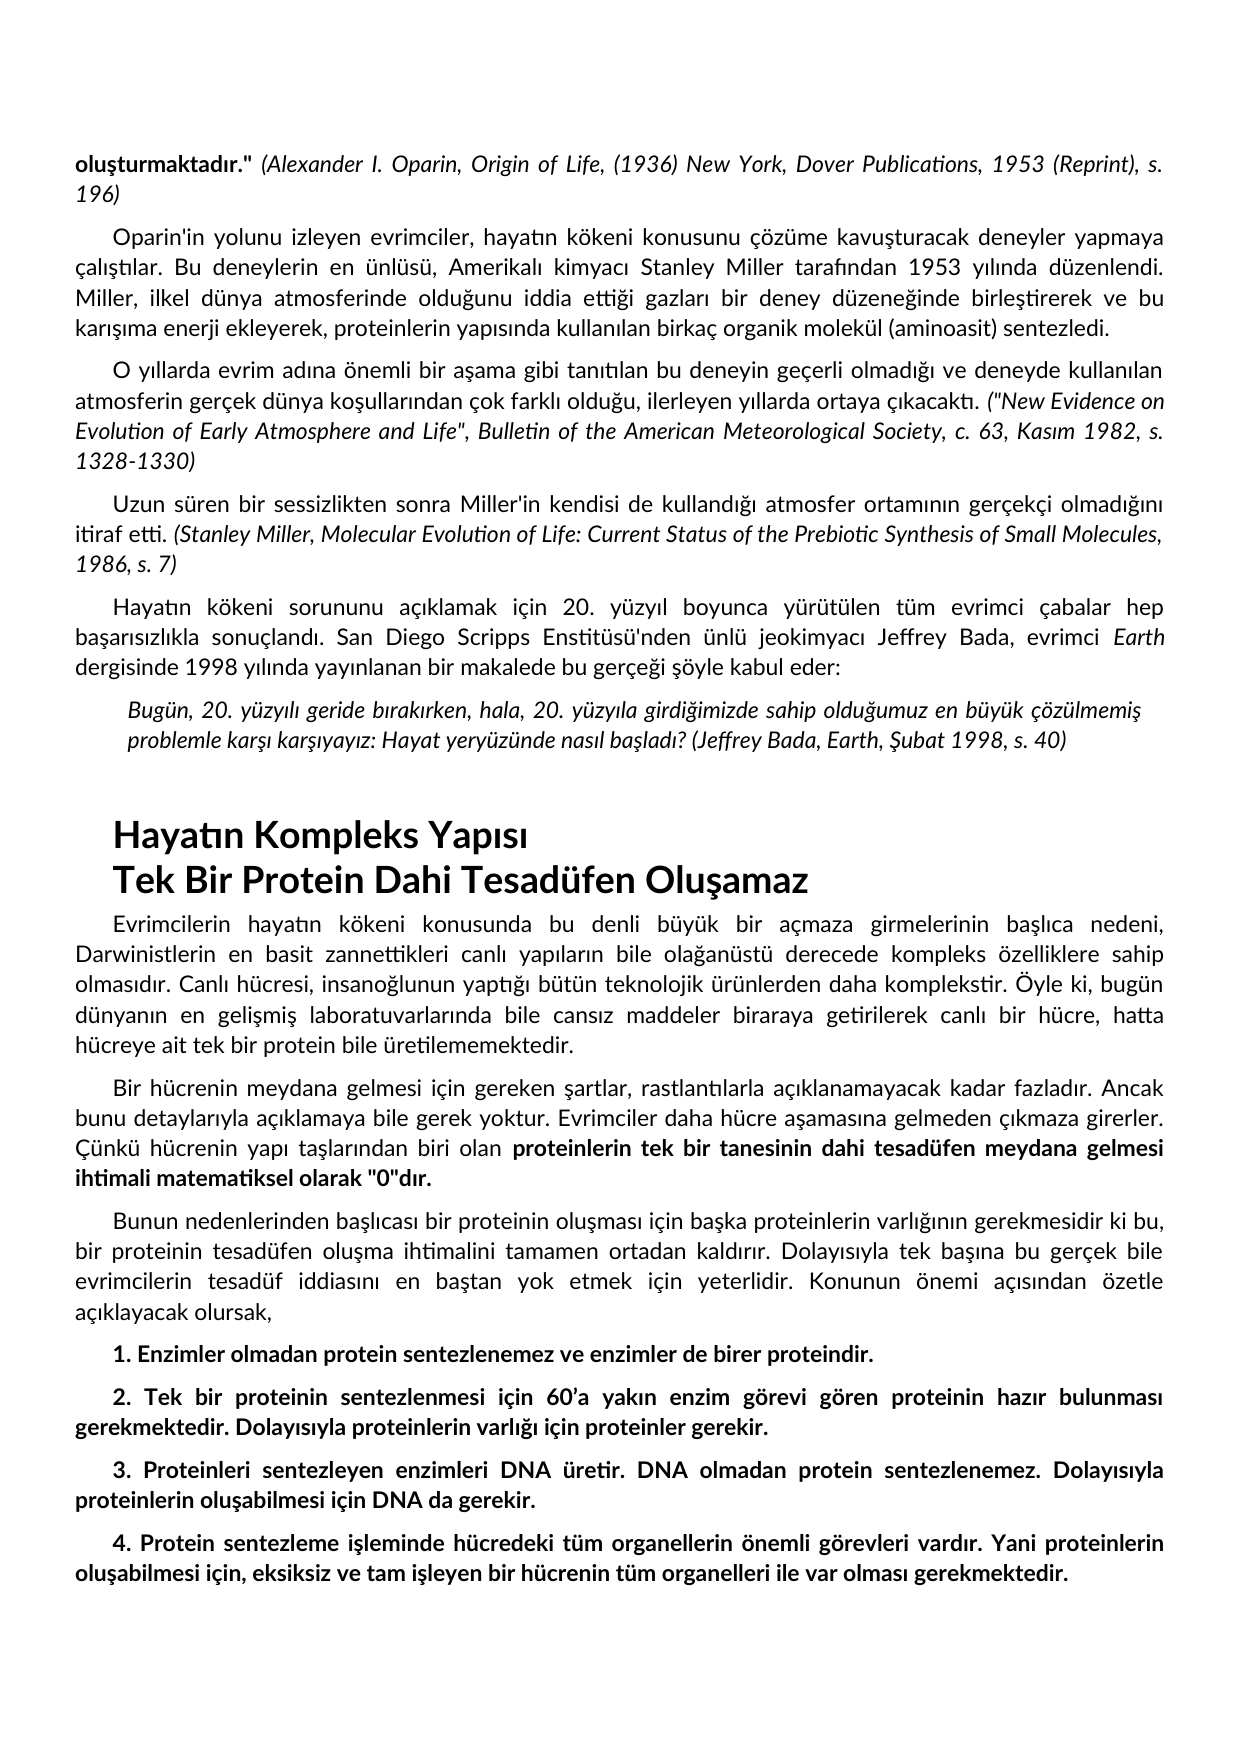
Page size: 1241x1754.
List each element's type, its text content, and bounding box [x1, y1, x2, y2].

text O yıllarda evrim adına önemli bir aşama gibi tanıtılan bu deneyin geçerli olmadığı ve deneyde kullanılan atmosferin gerçek dünya koşullarından çok farklı olduğu, ilerleyen yıllarda ortaya çıkacaktı. ("New Evidence on Evolution of Early Atmosphere and Life", Bulletin of the American Meteorological Society, c. 63, Kasım 1982, s. 1328-1330) [75, 356, 1165, 474]
text oluşturmaktadır." (Alexander I. Oparin, Origin of Life, (1936) New York, Dover Publications, 1953 (Reprint), s. 196) [75, 150, 1165, 208]
text 1. Enzimler olmadan protein sentezlenemez ve enzimler de birer proteindir. [75, 1340, 1165, 1367]
text Hayatın kökeni sorununu açıklamak için 20. yüzyıl boyunca yürütülen tüm evrimci çabalar hep başarısızlıkla sonuçlandı. San Diego Scripps Enstitüsü'nden ünlü jeokimyacı Jeffrey Bada, evrimci Earth dergisinde 1998 yılında yayınlanan bir makalede bu gerçeği şöyle kabul eder: [75, 593, 1165, 681]
text Bir hücrenin meydana gelmesi için gereken şartlar, rastlantılarla açıklanamayacak kadar fazladır. Ancak bunu detaylarıyla açıklamaya bile gerek yoktur. Evrimciler daha hücre aşamasına gelmeden çıkmaza girerler. Çünkü hücrenin yapı taşlarından biri olan proteinlerin tek bir tanesinin dahi tesadüfen meydana gelmesi ihtimali matematiksel olarak "0"dır. [75, 1073, 1165, 1191]
text Evrimcilerin hayatın kökeni konusunda bu denli büyük bir açmaza girmelerinin başlıca nedeni, Darwinistlerin en basit zannettikleri canlı yapıların bile olağanüstü derecede kompleks özelliklere sahip olmasıdır. Canlı hücresi, insanoğlunun yaptığı bütün teknolojik ürünlerden daha komplekstir. Öyle ki, bugün dünyanın en gelişmiş laboratuvarlarında bile cansız maddeler biraraya getirilerek canlı bir hücre, hatta hücreye ait tek bir protein bile üretilememektedir. [75, 910, 1165, 1058]
text Uzun süren bir sessizlikten sonra Miller'in kendisi de kullandığı atmosfer ortamının gerçekçi olmadığını itiraf etti. (Stanley Miller, Molecular Evolution of Life: Current Status of the Prebiotic Synthesis of Small Molecules, 1986, s. 7) [75, 489, 1165, 577]
text 3. Proteinleri sentezleyen enzimleri DNA üretir. DNA olmadan protein sentezlenemez. Dolayısıyla proteinlerin oluşabilmesi için DNA da gerekir. [75, 1456, 1165, 1513]
text Oparin'in yolunu izleyen evrimciler, hayatın kökeni konusunu çözüme kavuşturacak deneyler yapmaya çalıştılar. Bu deneylerin en ünlüsü, Amerikalı kimyacı Stanley Miller tarafından 1953 yılında düzenlendi. Miller, ilkel dünya atmosferinde olduğunu iddia ettiği gazları bir deney düzeneğinde birleştirerek ve bu karışıma enerji ekleyerek, proteinlerin yapısında kullanılan birkaç organik molekül (aminoasit) sentezledi. [75, 223, 1165, 341]
text Bugün, 20. yüzyılı geride bırakırken, hala, 20. yüzyıla girdiğimizde sahip olduğumuz en büyük çözülmemiş problemle karşı karşıyayız: Hayat yeryüzünde nasıl başladı? (Jeffrey Bada, Earth, Şubat 1998, s. 40) [127, 696, 1143, 753]
text 4. Protein sentezleme işleminde hücredeki tüm organellerin önemli görevleri vardır. Yani proteinlerin oluşabilmesi için, eksiksiz ve tam işleyen bir hücrenin tüm organelleri ile var olması gerekmektedir. [75, 1528, 1165, 1586]
text Bunun nedenlerinden başlıcası bir proteinin oluşması için başka proteinlerin varlığının gerekmesidir ki bu, bir proteinin tesadüfen oluşma ihtimalini tamamen ortadan kaldırır. Dolayısıyla tek başına bu gerçek bile evrimcilerin tesadüf iddiasını en baştan yok etmek için yeterlidir. Konunun önemi açısından özetle açıklayacak olursak, [75, 1207, 1165, 1325]
text 2. Tek bir proteinin sentezlenmesi için 60’a yakın enzim görevi gören proteinin hazır bulunması gerekmektedir. Dolayısıyla proteinlerin varlığı için proteinler gerekir. [75, 1383, 1165, 1440]
subtitle Hayatın Kompleks Yapısı Tek Bir Protein Dahi Tesadüfen Oluşamaz [112, 811, 1165, 901]
